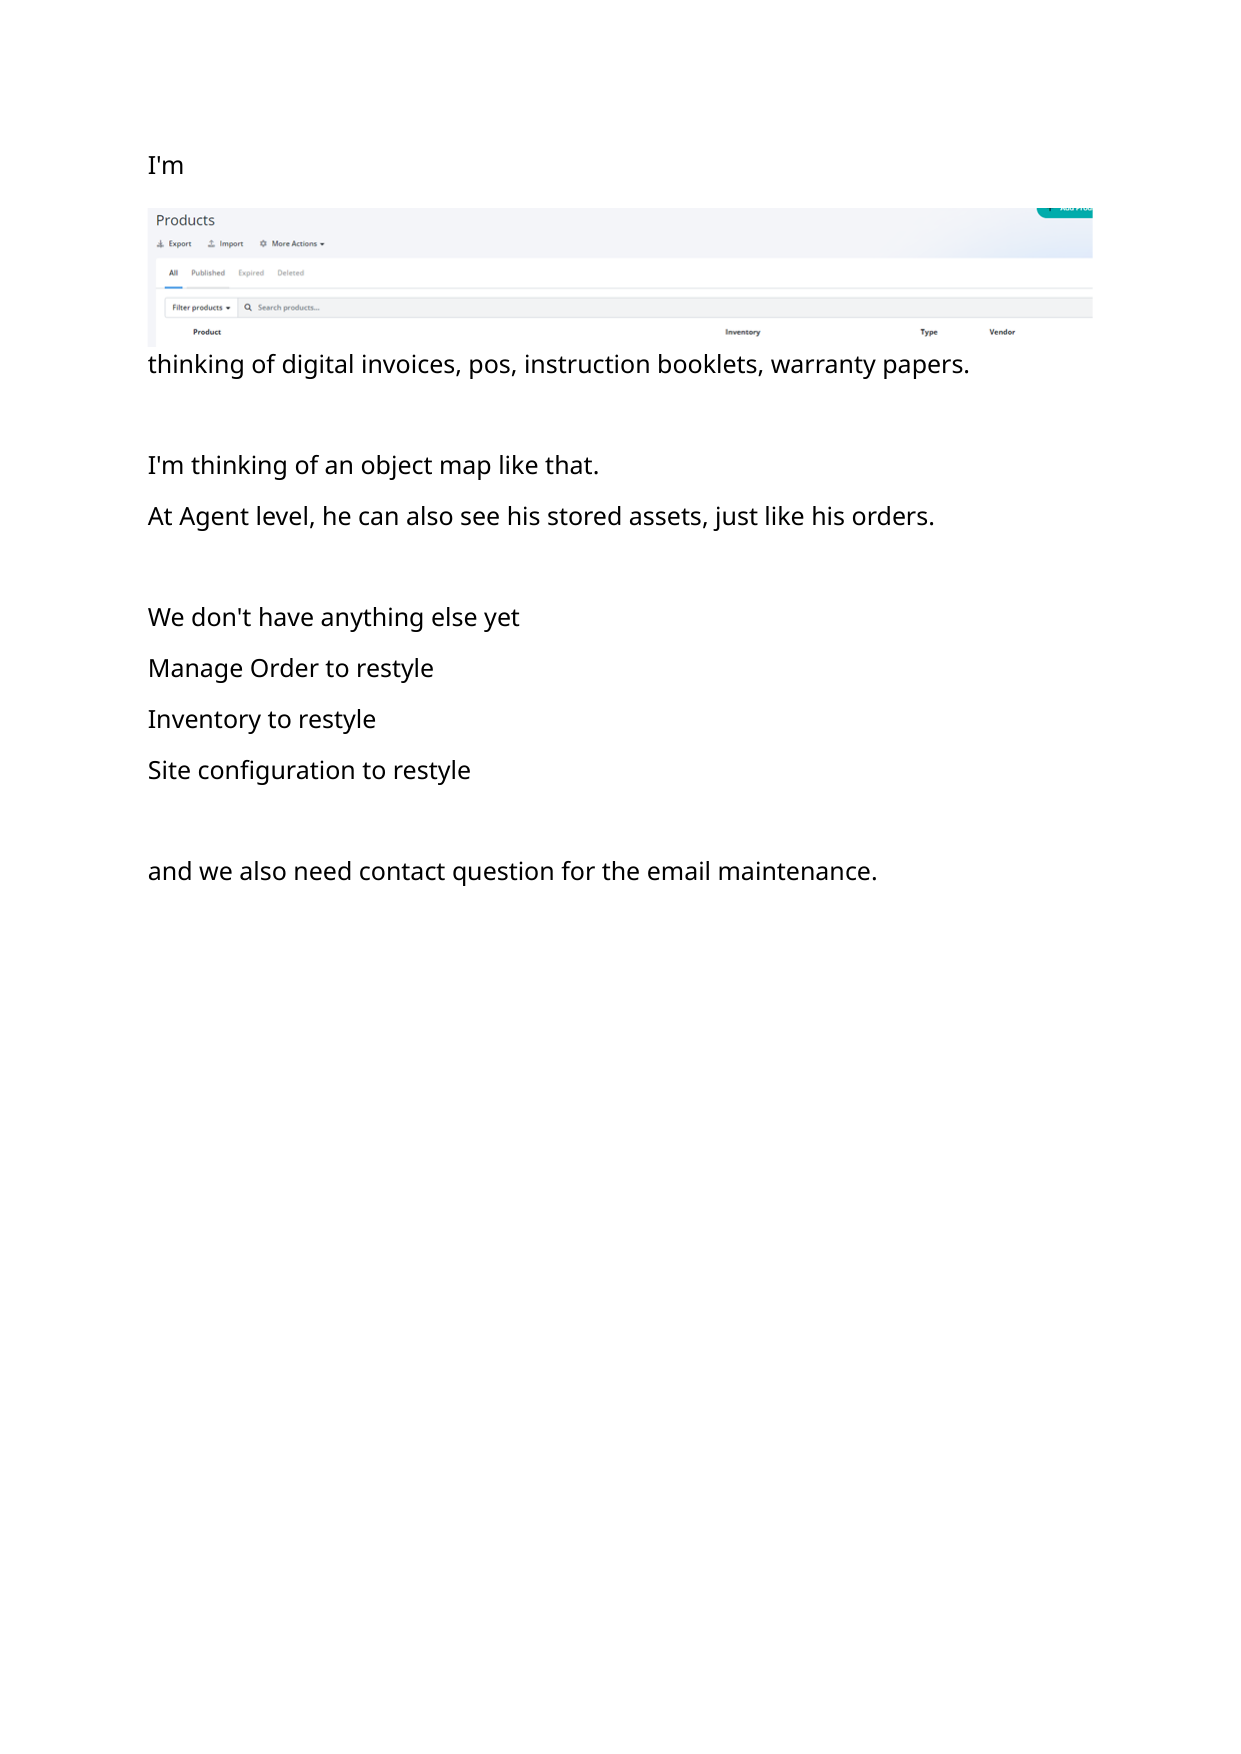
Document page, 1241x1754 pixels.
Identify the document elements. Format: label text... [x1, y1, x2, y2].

text I'm [148, 148, 1093, 208]
text I'm thinking of an object map like that. [148, 448, 1093, 482]
text At Agent level, he can also see his stored assets, just like his orders. [148, 499, 1093, 533]
text and we also need contact question for the email maintenance. [148, 854, 1093, 888]
text Inventory to restyle [148, 702, 1093, 736]
text Site configuration to restyle [148, 752, 1093, 786]
text thinking of digital invoices, pos, instruction booklets, warranty papers. [148, 347, 1093, 381]
text We don't have anything else yet [148, 600, 1093, 634]
text Manage Order to restyle [148, 651, 1093, 685]
